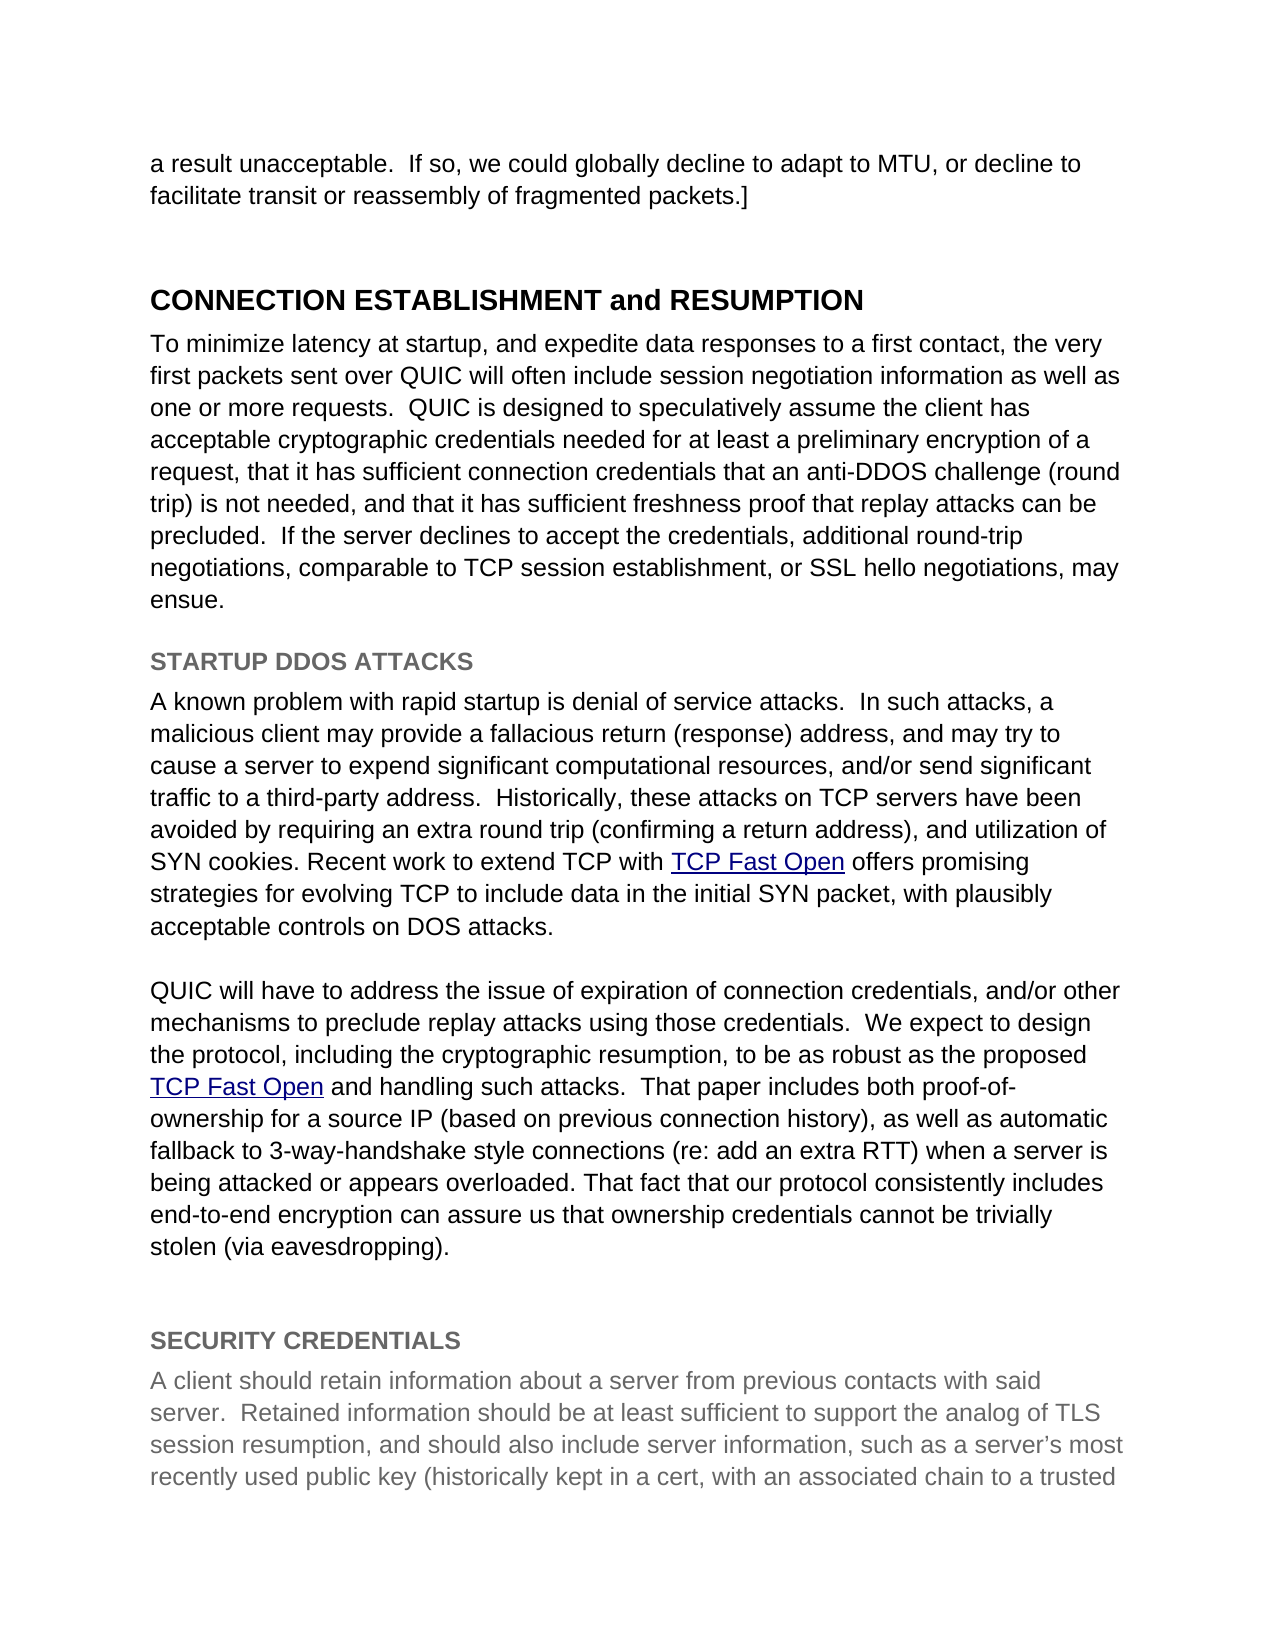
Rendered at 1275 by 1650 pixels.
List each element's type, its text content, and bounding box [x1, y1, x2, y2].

text a result unacceptable. If so, we could globally decline to adapt to MTU, or decline to facilitate transit or reassembly of fragmented packets.] [150, 150, 1125, 210]
text A client should retain information about a server from previous contacts with said server. Retained information should be at least sufficient to support the analog of TLS session resumption, and should also include server information, such as a server’s most recently used public key (historically kept in a cert, with an associated chain to a trusted [150, 1367, 1125, 1491]
text QUIC will have to address the issue of expiration of connection credentials, and/or other mechanisms to preclude replay attacks using those credentials. We expect to design the protocol, including the cryptographic resumption, to be as robust as the proposed TCP Fast Open and handling such attacks. That paper includes both proof-of-ownership for a source IP (based on previous connection history), as well as automatic fallback to 3-way-handshake style connections (re: add an extra RTT) when a server is being attacked or appears overloaded. That fact that our protocol consistently includes end-to-end encryption can assure us that ownership credentials cannot be trivially stolen (via eavesdropping). [150, 977, 1125, 1261]
text To minimize latency at startup, and expedite data responses to a first contact, the very first packets sent over QUIC will often include session negotiation information as well as one or more requests. QUIC is designed to speculatively assume the client has acceptable cryptographic credentials needed for at least a preliminary encryption of a request, that it has sufficient connection credentials that an anti-DDOS challenge (round trip) is not needed, and that it has sufficient freshness proof that replay attacks can be precluded. If the server declines to accept the credentials, additional round-trip negotiations, comparable to TCP session establishment, or SSL hello negotiations, may ensue. [150, 329, 1125, 614]
subtitle CONNECTION ESTABLISHMENT and RESUMPTION [150, 284, 1125, 316]
subtitle SECURITY CREDENTIALS [150, 1327, 1125, 1354]
text A known problem with rapid startup is denial of service attacks. In such attacks, a malicious client may provide a fallacious return (response) address, and may try to cause a server to expend significant computational resources, and/or send significant traffic to a third-party address. Historically, these attacks on TCP servers have been avoided by requiring an extra round trip (confirming a return address), and utilization of SYN cookies. Recent work to extend TCP with TCP Fast Open offers promising strategies for evolving TCP to include data in the initial SYN packet, with plausibly acceptable controls on DOS attacks. [150, 688, 1125, 940]
subtitle STARTUP DDOS ATTACKS [150, 647, 1125, 675]
